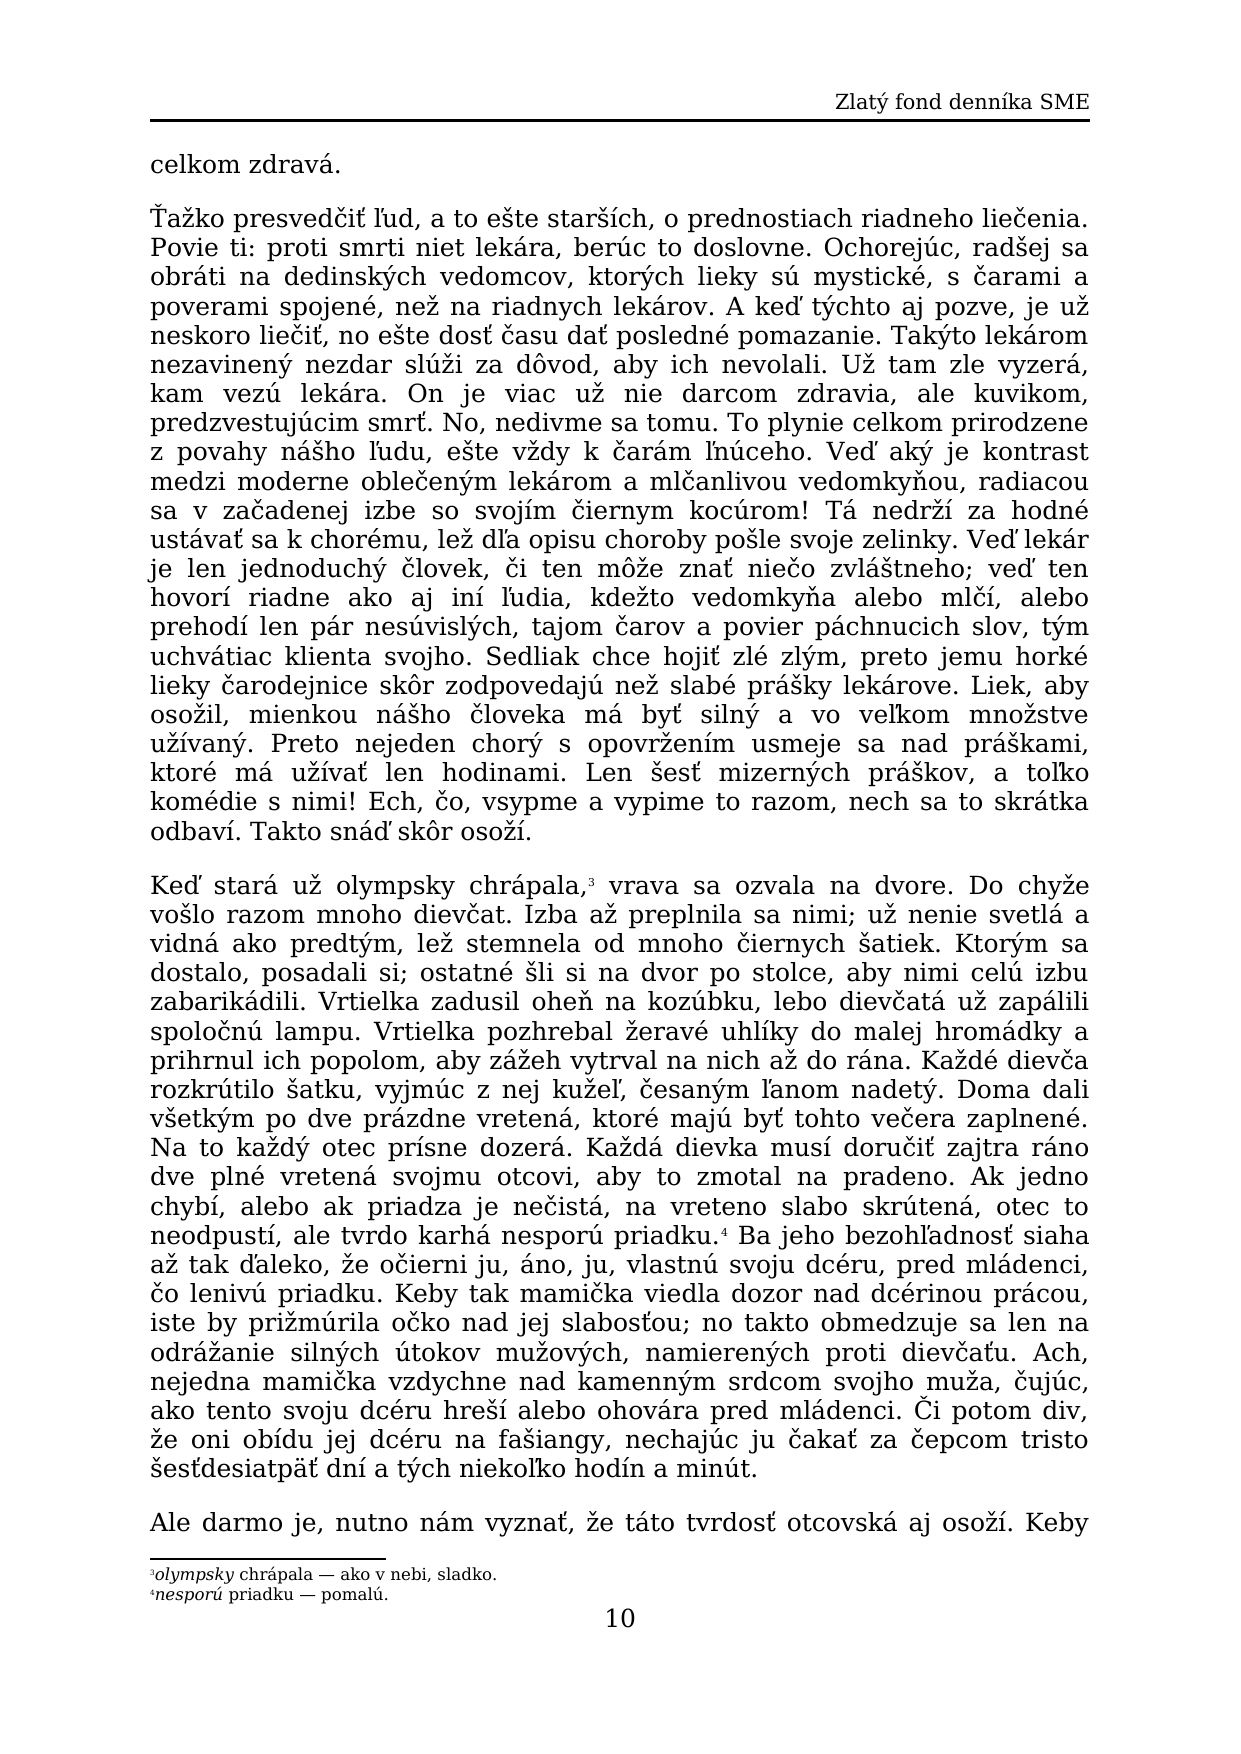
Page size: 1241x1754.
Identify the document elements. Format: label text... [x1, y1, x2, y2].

text celkom zdravá. [150, 150, 1090, 179]
text Ale darmo je, nutno nám vyznať, že táto tvrdosť otcovská aj osoží. Keby [150, 1508, 1090, 1538]
text Keď stará už olympsky chrápala,3 vrava sa ozvala na dvore. Do chyže vošlo razom mnoho dievčat. Izba až preplnila sa nimi; už nenie svetlá a vidná ako predtým, lež stemnela od mnoho čiernych šatiek. Ktorým sa dostalo, posadali si; ostatné šli si na dvor po stolce, aby nimi celú izbu zabarikádili. Vrtielka zadusil oheň na kozúbku, lebo dievčatá už zapálili spoločnú lampu. Vrtielka pozhrebal žeravé uhlíky do malej hromádky a prihrnul ich popolom, aby zážeh vytrval na nich až do rána. Každé dievča rozkrútilo šatku, vyjmúc z nej kužeľ, česaným ľanom nadetý. Doma dali všetkým po dve prázdne vretená, ktoré majú byť tohto večera zaplnené. Na to každý otec prísne dozerá. Každá dievka musí doručiť zajtra ráno dve plné vretená svojmu otcovi, aby to zmotal na pradeno. Ak jedno chybí, alebo ak priadza je nečistá, na vreteno slabo skrútená, otec to neodpustí, ale tvrdo karhá nesporú priadku.4 Ba jeho bezohľadnosť siaha až tak ďaleko, že očierni ju, áno, ju, vlastnú svoju dcéru, pred mládenci, čo lenivú priadku. Keby tak mamička viedla dozor nad dcérinou prácou, iste by prižmúrila očko nad jej slabosťou; no takto obmedzuje sa len na odrážanie silných útokov mužových, namierených proti dievčaťu. Ach, nejedna mamička vzdychne nad kamenným srdcom svojho muža, čujúc, ako tento svoju dcéru hreší alebo ohovára pred mládenci. Či potom div, že oni obídu jej dcéru na fašiangy, nechajúc ju čakať za čepcom tristo šesťdesiatpäť dní a tých niekoľko hodín a minút. [150, 871, 1090, 1483]
text Ťažko presvedčiť ľud, a to ešte starších, o prednostiach riadneho liečenia. Povie ti: proti smrti niet lekára, berúc to doslovne. Ochorejúc, radšej sa obráti na dedinských vedomcov, ktorých lieky sú mystické, s čarami a poverami spojené, než na riadnych lekárov. A keď týchto aj pozve, je už neskoro liečiť, no ešte dosť času dať posledné pomazanie. Takýto lekárom nezavinený nezdar slúži za dôvod, aby ich nevolali. Už tam zle vyzerá, kam vezú lekára. On je viac už nie darcom zdravia, ale kuvikom, predzvestujúcim smrť. No, nedivme sa tomu. To plynie celkom prirodzene z povahy nášho ľudu, ešte vždy k čarám ľnúceho. Veď aký je kontrast medzi moderne oblečeným lekárom a mlčanlivou vedomkyňou, radiacou sa v začadenej izbe so svojím čiernym kocúrom! Tá nedrží za hodné ustávať sa k chorému, lež dľa opisu choroby pošle svoje zelinky. Veď lekár je len jednoduchý človek, či ten môže znať niečo zvláštneho; veď ten hovorí riadne ako aj iní ľudia, kdežto vedomkyňa alebo mlčí, alebo prehodí len pár nesúvislých, tajom čarov a povier páchnucich slov, tým uchvátiac klienta svojho. Sedliak chce hojiť zlé zlým, preto jemu horké lieky čarodejnice skôr zodpovedajú než slabé prášky lekárove. Liek, aby osožil, mienkou nášho človeka má byť silný a vo veľkom množstve užívaný. Preto nejeden chorý s opovržením usmeje sa nad práškami, ktoré má užívať len hodinami. Len šesť mizerných práškov, a toľko komédie s nimi! Ech, čo, vsypme a vypime to razom, nech sa to skrátka odbaví. Takto snáď skôr osoží. [150, 204, 1090, 846]
text 4nesporú priadku — pomalú. [150, 1584, 1090, 1604]
text 3olympsky chrápala — ako v nebi, sladko. [150, 1565, 1090, 1584]
